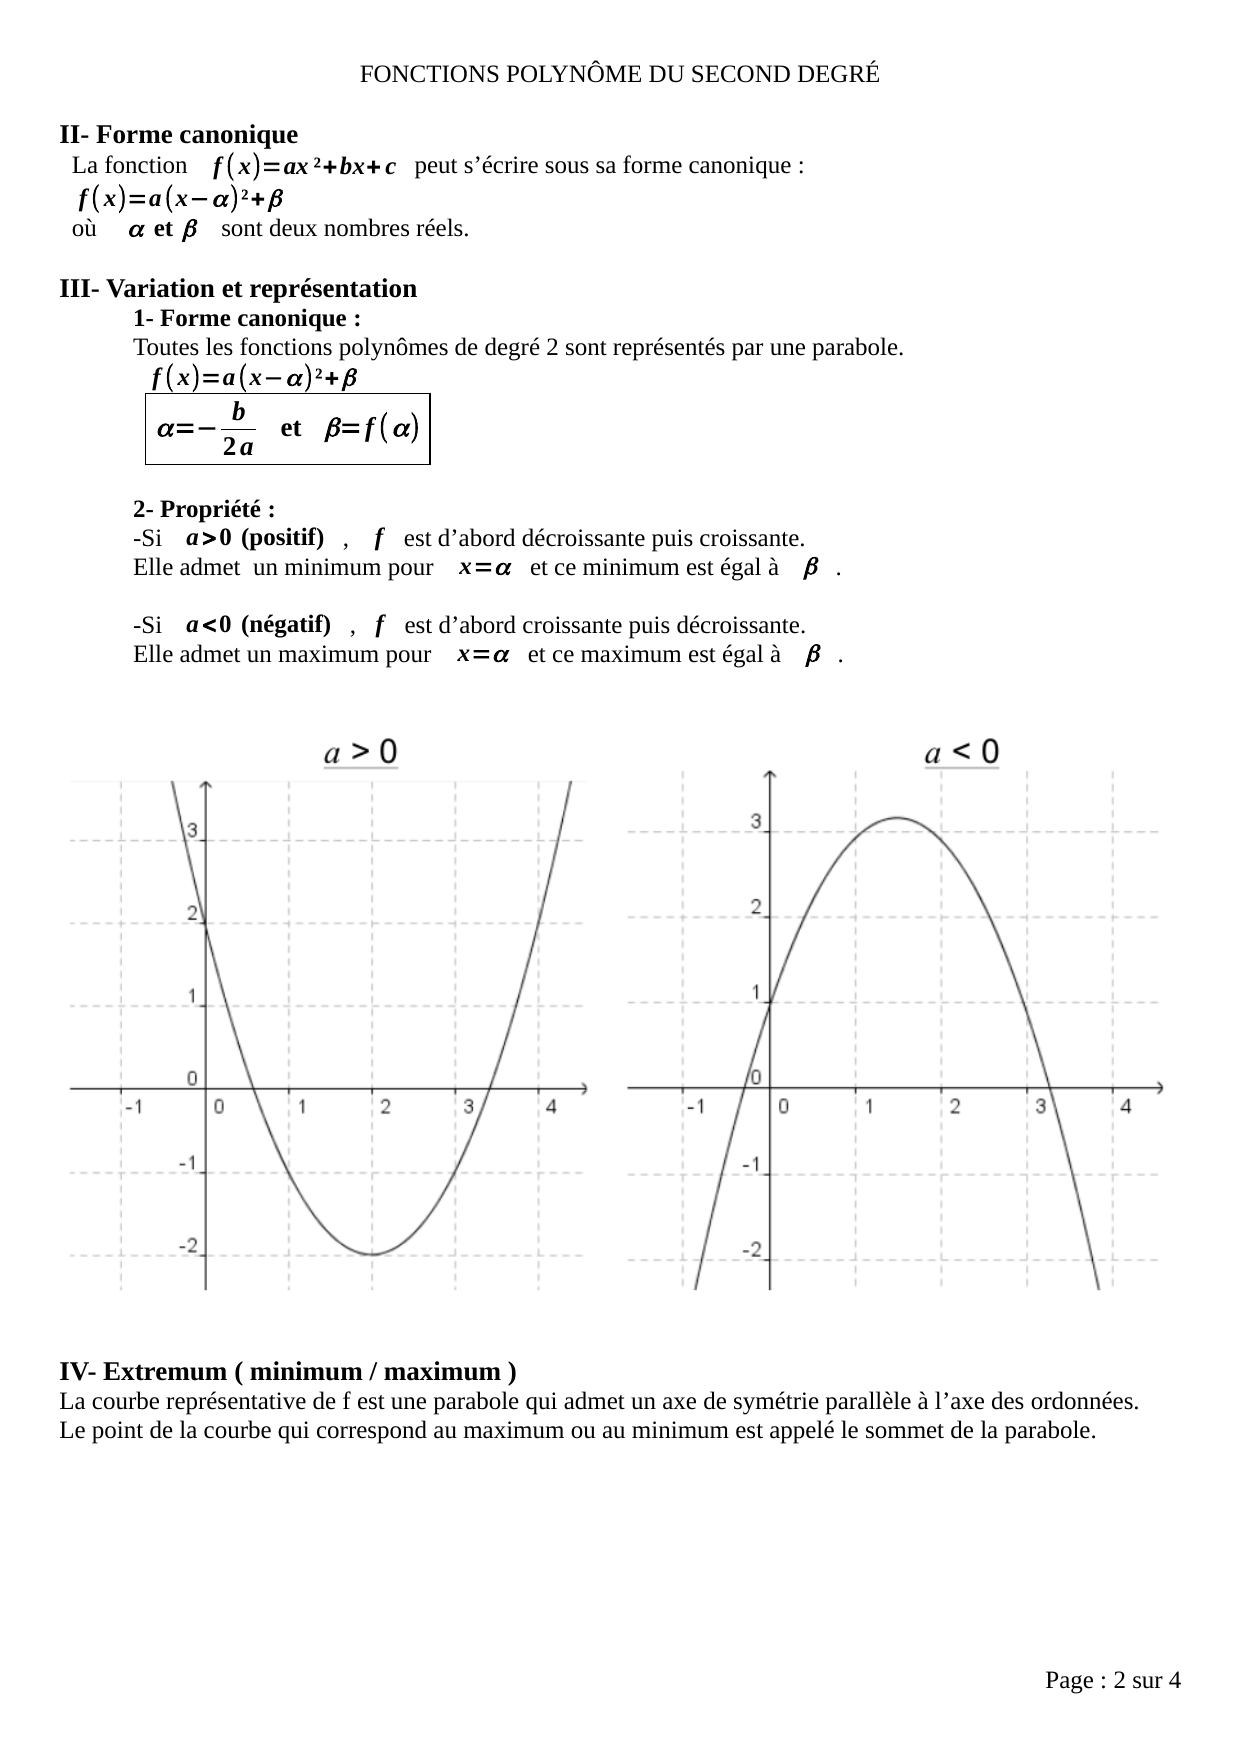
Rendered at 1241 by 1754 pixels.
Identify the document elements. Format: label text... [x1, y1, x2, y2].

text La courbe représentative de f est une parabole qui admet un axe de symétrie parallèle à l’axe des ordonnées. [59, 1386, 1181, 1415]
text -Si ,est d’abord croissante puis décroissante. [59, 610, 1181, 639]
text Le point de la courbe qui correspond au maximum ou au minimum est appelé le sommet de la parabole. [59, 1415, 1181, 1444]
picture [59, 718, 1182, 1298]
text 2- Propriété : [59, 494, 1181, 523]
text La fonction peut s’écrire sous sa forme canonique : [59, 149, 1181, 181]
text 1- Forme canonique : [59, 303, 1181, 332]
text où sont deux nombres réels. [59, 213, 1181, 243]
text -Si , est d’abord décroissante puis croissante. [59, 523, 1181, 552]
text Elle admet un maximum pour et ce maximum est égal à . [59, 639, 1181, 668]
text Toutes les fonctions polynômes de degré 2 sont représentés par une parabole. [59, 332, 1181, 361]
text III- Variation et représentation [59, 272, 1181, 303]
text Elle admet un minimum pour et ce minimum est égal à . [59, 552, 1181, 581]
text IV- Extremum ( minimum / maximum ) [59, 1355, 1181, 1386]
text II- Forme canonique [59, 118, 1181, 149]
